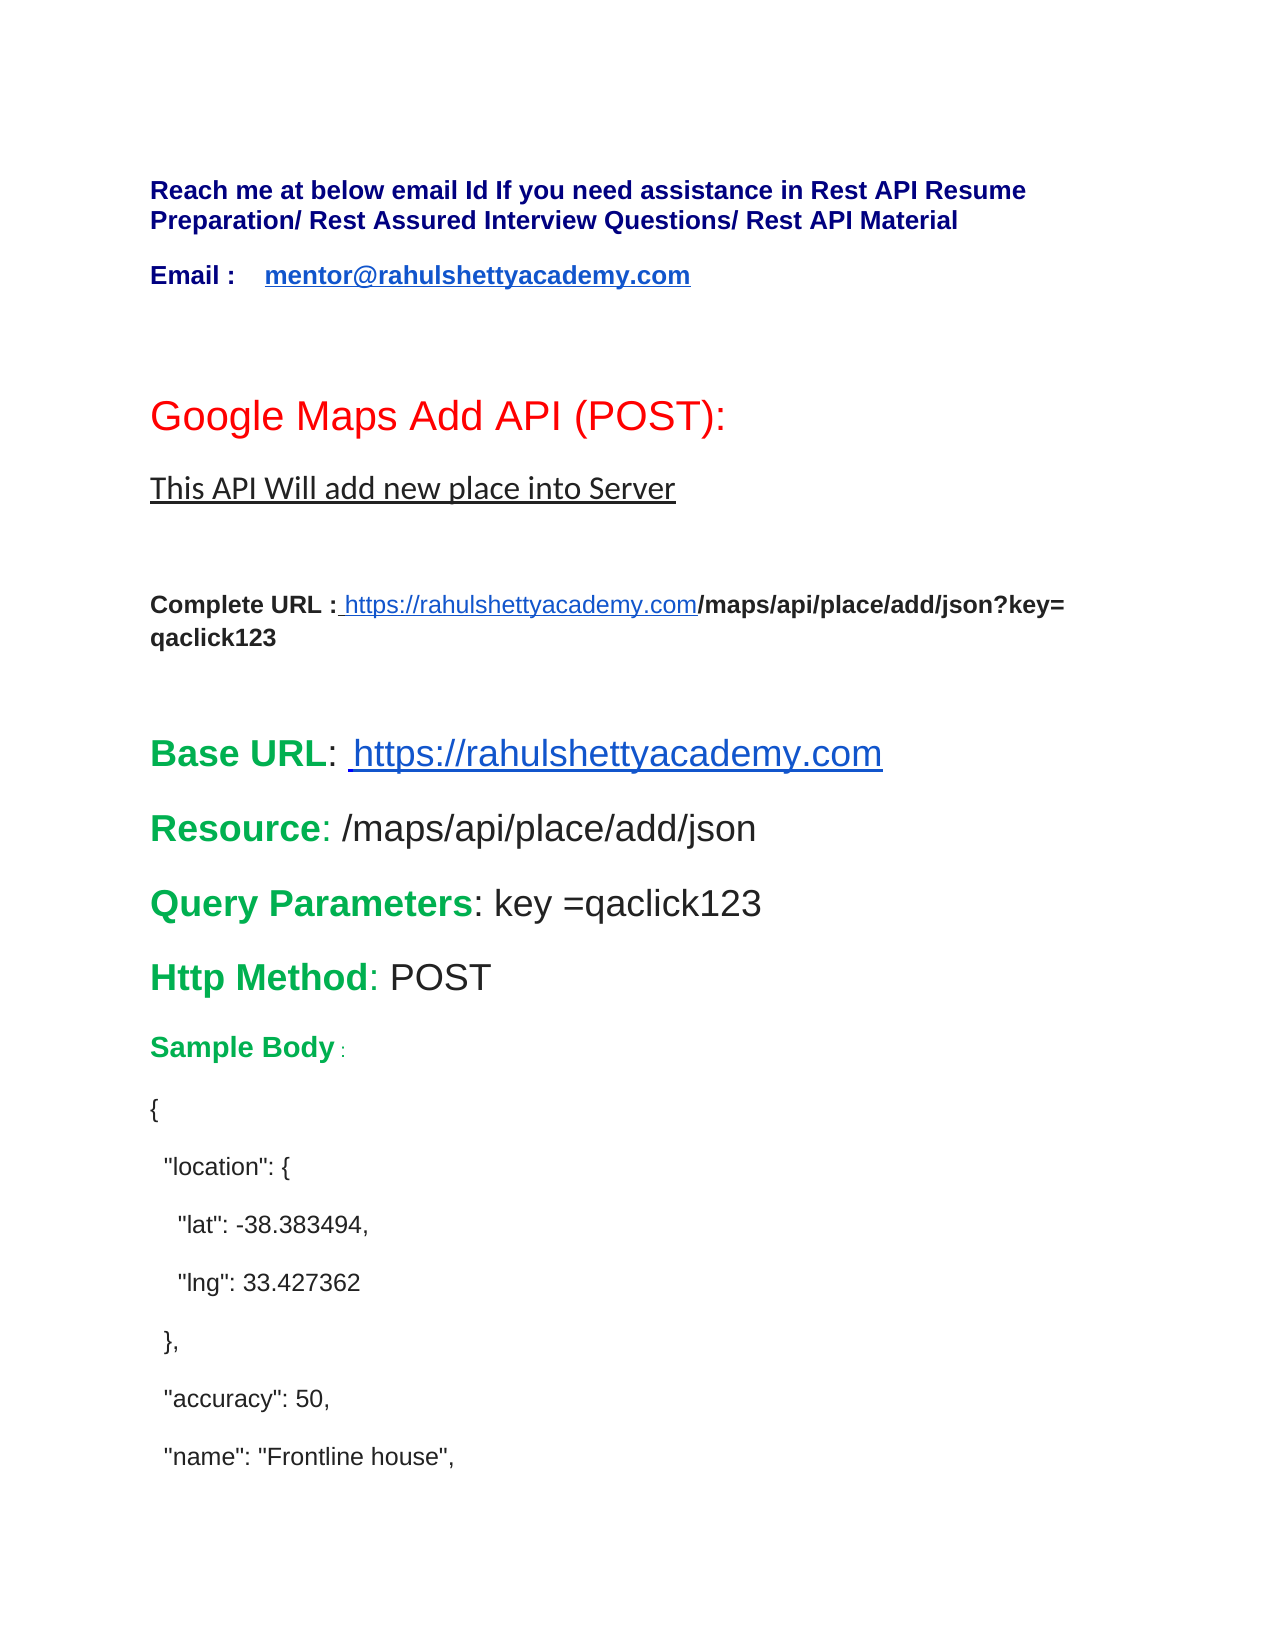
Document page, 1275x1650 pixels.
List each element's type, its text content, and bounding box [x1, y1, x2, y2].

text Sample Body : [150, 1030, 1125, 1063]
text Base URL: https://rahulshettyacademy.com [150, 732, 1125, 775]
text }, [150, 1326, 1125, 1354]
text Complete URL : https://rahulshettyacademy.com/maps/api/place/add/json?key= qaclick123 [150, 589, 1125, 651]
text "lng": 33.427362 [150, 1268, 1125, 1296]
text { [150, 1093, 1125, 1122]
text This API Will add new place into Server [150, 467, 1125, 507]
text "location": { [150, 1152, 1125, 1180]
text "name": "Frontline house", [150, 1442, 1125, 1470]
text Query Parameters: key =qaclick123 [150, 881, 1125, 924]
text "lat": -38.383494, [150, 1209, 1125, 1238]
text Google Maps Add API (POST): [150, 391, 1125, 439]
text Email : mentor@rahulshettyacademy.com [150, 260, 1125, 290]
text "accuracy": 50, [150, 1384, 1125, 1412]
text Http Method: POST [150, 955, 1125, 998]
text Resource: /maps/api/place/add/json [150, 806, 1125, 849]
text Reach me at below email Id If you need assistance in Rest API Resume Preparation/ Rest Assured Interview Questions/ Rest API Material [150, 175, 1125, 235]
